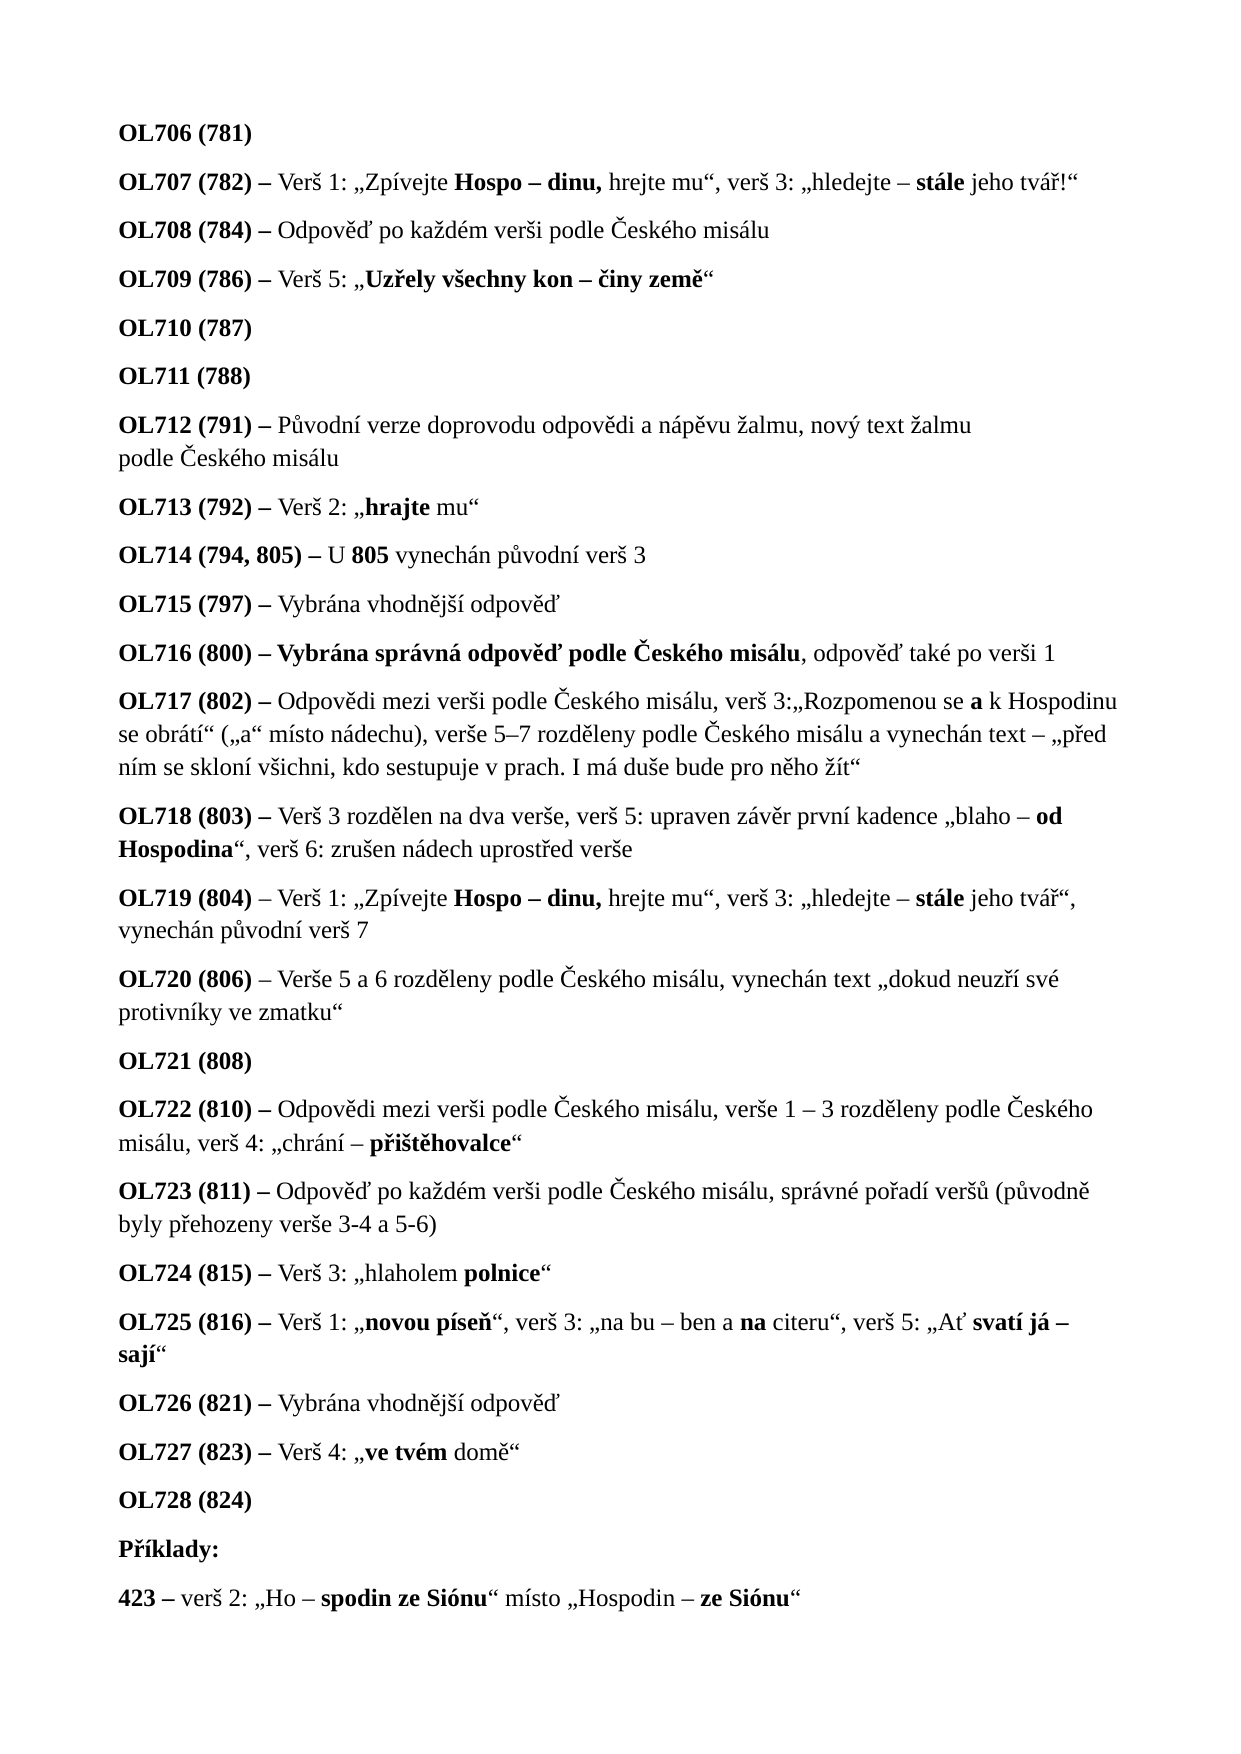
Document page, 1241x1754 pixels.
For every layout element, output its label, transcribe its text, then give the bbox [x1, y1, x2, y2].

text 423 – verš 2: „Ho – spodin ze Siónu“ místo „Hospodin – ze Siónu“ [118, 1583, 1122, 1612]
text OL708 (784) – Odpověď po každém verši podle Českého misálu [118, 215, 1122, 244]
text Příklady: [118, 1534, 1122, 1563]
text OL711 (788) [118, 361, 1122, 390]
text OL709 (786) – Verš 5: „Uzřely všechny kon – činy země“ [118, 264, 1122, 293]
text OL706 (781) [118, 118, 1122, 147]
text OL712 (791) – Původní verze doprovodu odpovědi a nápěvu žalmu, nový text žalmu podle Českého misálu [118, 410, 1122, 472]
text OL721 (808) [118, 1046, 1122, 1075]
text OL722 (810) – Odpovědi mezi verši podle Českého misálu, verše 1 – 3 rozděleny podle Českého misálu, verš 4: „chrání – přištěhovalce“ [118, 1094, 1122, 1156]
text OL723 (811) – Odpověď po každém verši podle Českého misálu, správné pořadí veršů (původně byly přehozeny verše 3-4 a 5-6) [118, 1176, 1122, 1238]
text OL718 (803) – Verš 3 rozdělen na dva verše, verš 5: upraven závěr první kadence „blaho – od Hospodina“, verš 6: zrušen nádech uprostřed verše [118, 801, 1122, 863]
text OL720 (806) – Verše 5 a 6 rozděleny podle Českého misálu, vynechán text „dokud neuzří své protivníky ve zmatku“ [118, 964, 1122, 1026]
text OL725 (816) – Verš 1: „novou píseň“, verš 3: „na bu – ben a na citeru“, verš 5: „Ať svatí já – sají“ [118, 1307, 1122, 1368]
text OL727 (823) – Verš 4: „ve tvém domě“ [118, 1437, 1122, 1466]
text OL716 (800) – Vybrána správná odpověď podle Českého misálu, odpověď také po verši 1 [118, 638, 1122, 666]
text OL728 (824) [118, 1486, 1122, 1514]
text OL726 (821) – Vybrána vhodnější odpověď [118, 1388, 1122, 1417]
text OL713 (792) – Verš 2: „hrajte mu“ [118, 492, 1122, 520]
text OL717 (802) – Odpovědi mezi verši podle Českého misálu, verš 3:„Rozpomenou se a k Hospodinu se obrátí“ („a“ místo nádechu), verše 5–7 rozděleny podle Českého misálu a vynechán text – „před ním se skloní všichni, kdo sestupuje v prach. I má duše bude pro něho žít“ [118, 686, 1122, 781]
text OL715 (797) – Vybrána vhodnější odpověď [118, 589, 1122, 618]
text OL707 (782) – Verš 1: „Zpívejte Hospo – dinu, hrejte mu“, verš 3: „hledejte – stále jeho tvář!“ [118, 167, 1122, 196]
text OL724 (815) – Verš 3: „hlaholem polnice“ [118, 1258, 1122, 1287]
text OL710 (787) [118, 313, 1122, 341]
text OL719 (804) – Verš 1: „Zpívejte Hospo – dinu, hrejte mu“, verš 3: „hledejte – stále jeho tvář“, vynechán původní verš 7 [118, 883, 1122, 944]
text OL714 (794, 805) – U 805 vynechán původní verš 3 [118, 540, 1122, 569]
